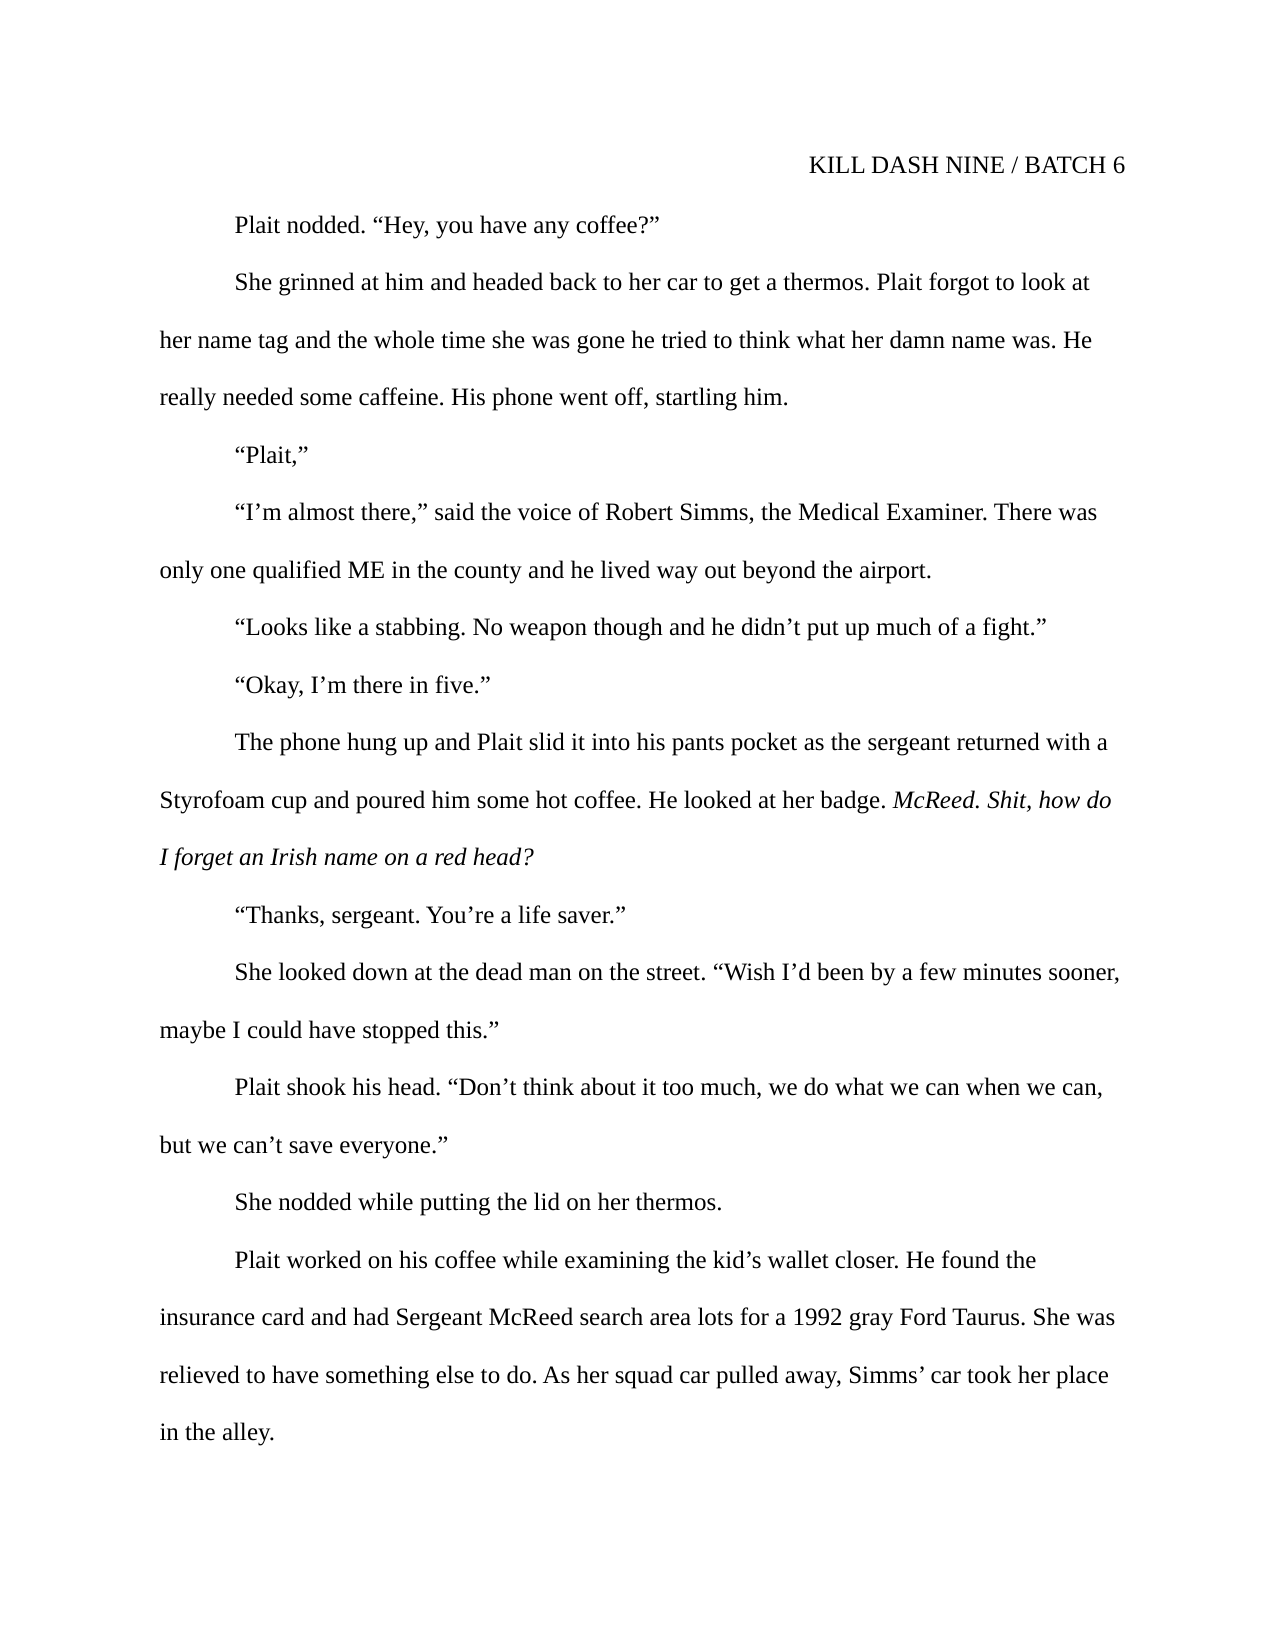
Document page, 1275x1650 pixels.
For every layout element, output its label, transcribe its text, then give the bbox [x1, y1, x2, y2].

text The phone hung up and Plait slid it into his pants pocket as the sergeant returned with a Styrofoam cup and poured him some hot coffee. He looked at her badge. McReed. Shit, how do I forget an Irish name on a red head? [159, 727, 1125, 871]
text She grinned at him and headed back to her car to get a thermos. Plait forgot to look at her name tag and the whole time she was gone he tried to think what her damn name was. He really needed some caffeine. His phone went off, startling him. [159, 267, 1125, 411]
text Plait nodded. “Hey, you have any coffee?” [159, 210, 1125, 239]
text She looked down at the dead man on the street. “Wish I’d been by a few minutes sooner, maybe I could have stopped this.” [159, 957, 1125, 1044]
text “Thanks, sergeant. You’re a life saver.” [159, 900, 1125, 929]
text She nodded while putting the lid on her thermos. [159, 1187, 1125, 1216]
text “I’m almost there,” said the voice of Robert Simms, the Medical Examiner. There was only one qualified ME in the county and he lived way out beyond the airport. [159, 497, 1125, 584]
text “Looks like a stabbing. No weapon though and he didn’t put up much of a fight.” [159, 612, 1125, 641]
text “Plait,” [159, 440, 1125, 469]
text “Okay, I’m there in five.” [159, 670, 1125, 699]
text Plait worked on his coffee while examining the kid’s wallet closer. He found the insurance card and had Sergeant McReed search area lots for a 1992 gray Ford Taurus. She was relieved to have something else to do. As her squad car pulled away, Simms’ car took her place in the alley. [159, 1245, 1125, 1446]
text Plait shook his head. “Don’t think about it too much, we do what we can when we can, but we can’t save everyone.” [159, 1072, 1125, 1159]
